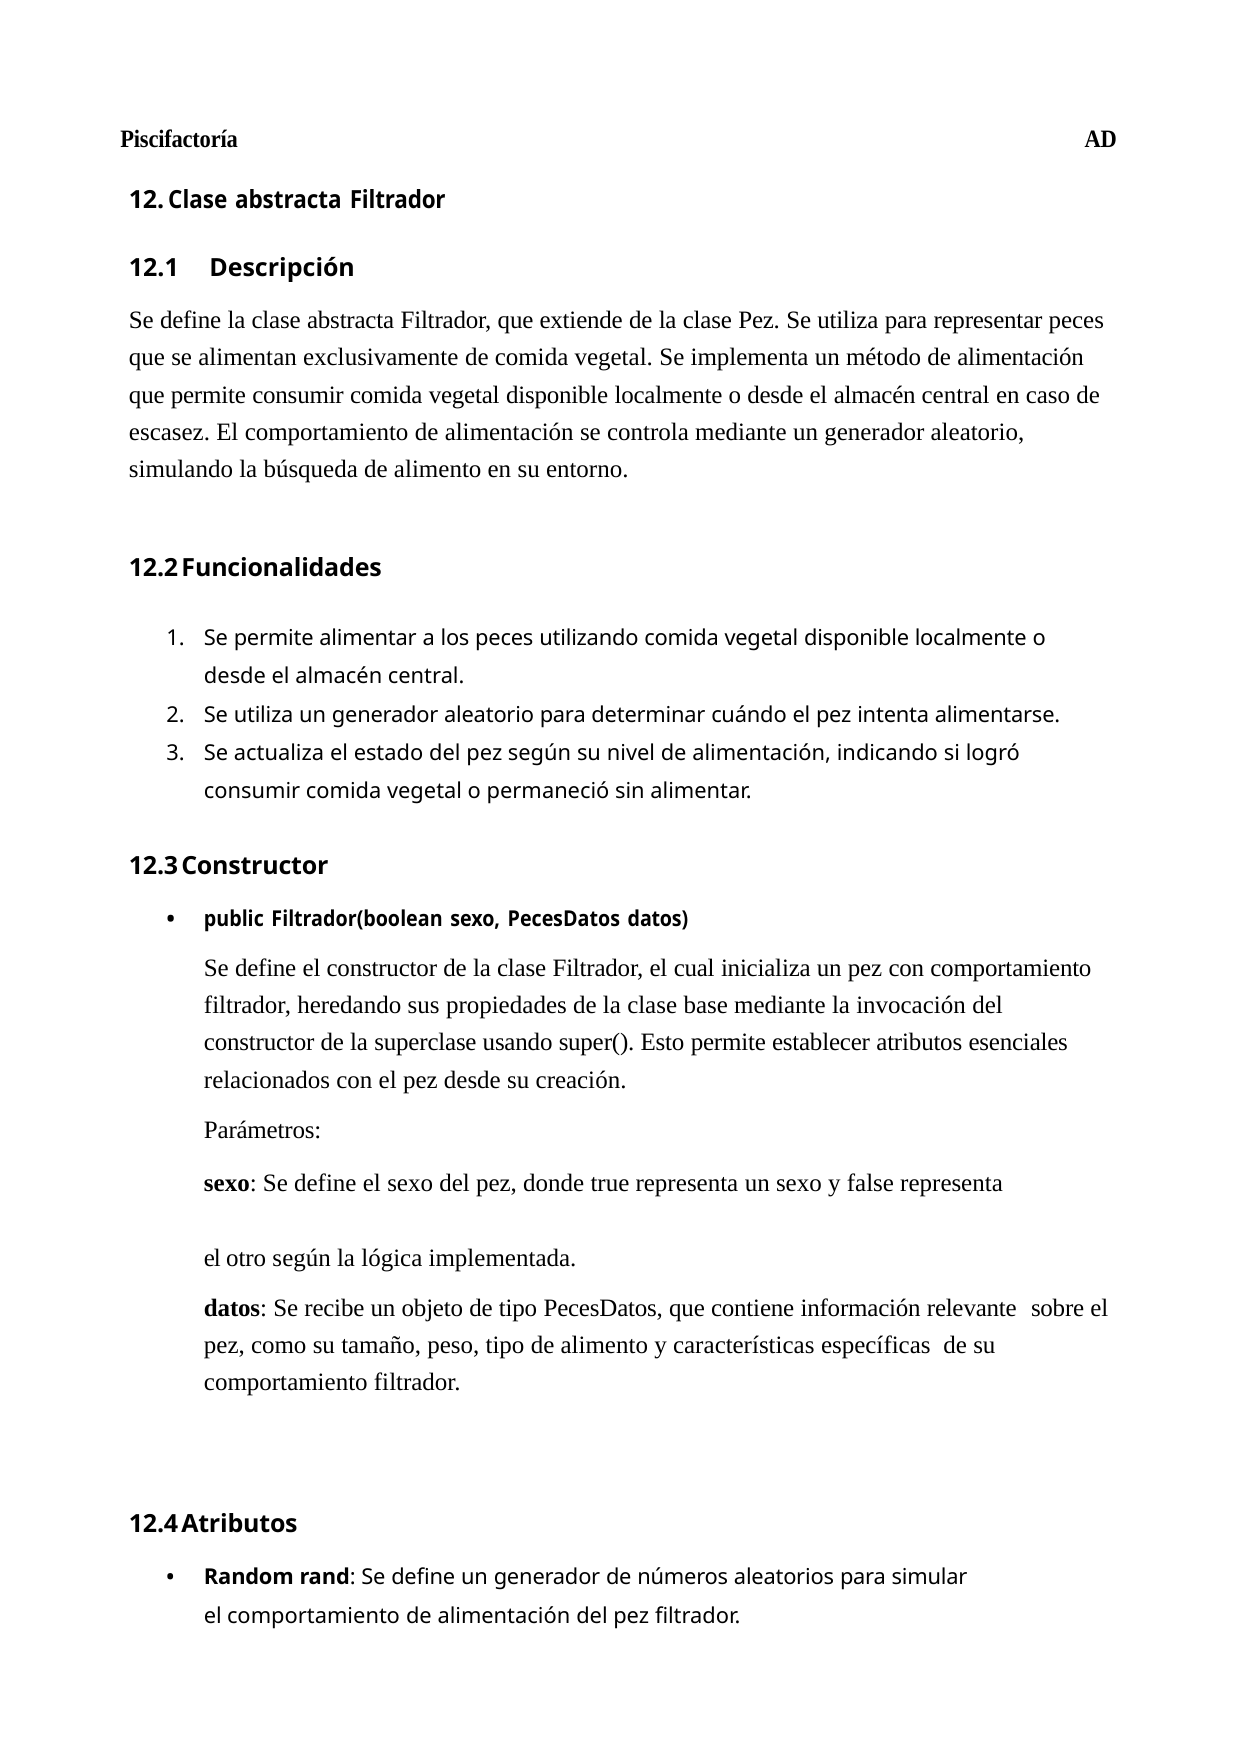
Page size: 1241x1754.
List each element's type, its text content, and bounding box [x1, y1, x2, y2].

subtitle Funcionalidades [129, 550, 1122, 584]
subtitle Descripción [129, 250, 1122, 284]
text Se define el constructor de la clase Filtrador, el cual inicializa un pez con comportamiento filtrador, heredando sus propiedades de la clase base mediante la invocación del constructor de la superclase usando super(). Esto permite establecer atributos esenciales relacionados con el pez desde su creación. [204, 953, 1104, 1093]
subtitle Constructor [129, 847, 1122, 881]
text Se define la clase abstracta Filtrador, que extiende de la clase Pez. Se utiliza para representar peces que se alimentan exclusivamente de comida vegetal. Se implementa un método de alimentación que permite consumir comida vegetal disponible localmente o desde el almacén central en caso de escasez. El comportamiento de alimentación se controla mediante un generador aleatorio, simulando la búsqueda de alimento en su entorno. [129, 305, 1122, 483]
list Random rand: Se define un generador de números aleatorios para simular el comportamiento de alimentación del pez filtrador. [166, 1561, 981, 1629]
list Se permite alimentar a los peces utilizando comida vegetal disponible localmente o desde el almacén central. [166, 622, 1047, 690]
subtitle public Filtrador(boolean sexo, PecesDatos datos) [166, 903, 1122, 932]
text sexo: Se define el sexo del pez, donde true representa un sexo y false representa el otro según la lógica implementada. [204, 1168, 1072, 1271]
text datos: Se recibe un objeto de tipo PecesDatos, que contiene información relevante sobre el pez, como su tamaño, peso, tipo de alimento y características específicas de su comportamiento filtrador. [204, 1293, 1109, 1396]
subtitle Clase abstracta Filtrador [129, 182, 1122, 216]
list Se utiliza un generador aleatorio para determinar cuándo el pez intenta alimentarse. [166, 699, 1122, 729]
list Se actualiza el estado del pez según su nivel de alimentación, indicando si logró consumir comida vegetal o permaneció sin alimentar. [166, 737, 1107, 805]
subtitle Atributos [129, 1506, 1122, 1540]
text Parámetros: [204, 1115, 1122, 1143]
